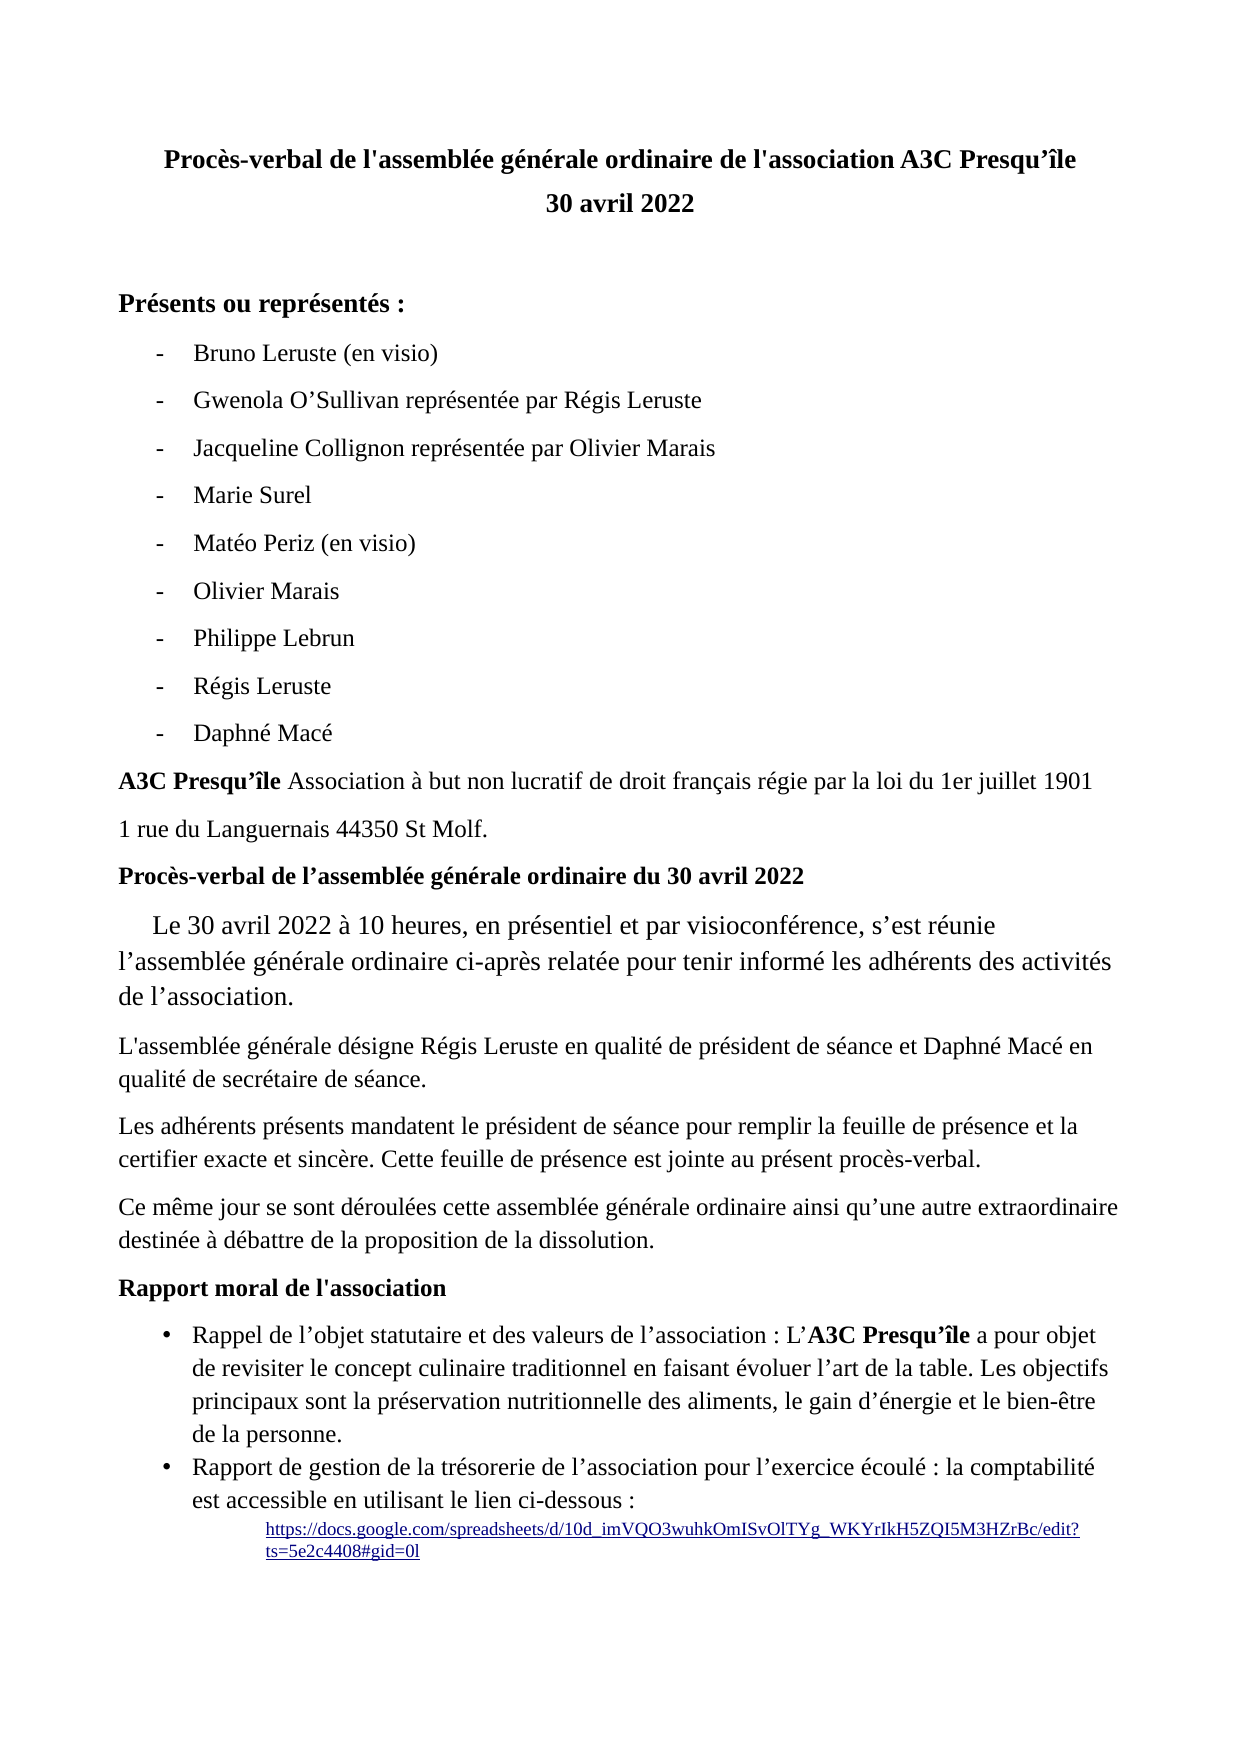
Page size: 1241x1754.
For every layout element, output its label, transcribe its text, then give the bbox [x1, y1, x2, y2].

list Daphné Macé [156, 718, 1122, 747]
list Régis Leruste [156, 671, 1122, 700]
text Les adhérents présents mandatent le président de séance pour remplir la feuille de présence et la certifier exacte et sincère. Cette feuille de présence est jointe au présent procès-verbal. [118, 1111, 1122, 1173]
text Procès-verbal de l’assemblée générale ordinaire du 30 avril 2022 [118, 861, 1122, 890]
list Jacqueline Collignon représentée par Olivier Marais [156, 433, 1122, 462]
text Présents ou représentés : [118, 287, 1122, 318]
text L'assemblée générale désigne Régis Leruste en qualité de président de séance et Daphné Macé en qualité de secrétaire de séance. [118, 1031, 1122, 1092]
list Bruno Leruste (en visio) [156, 338, 1122, 366]
text Rapport moral de l'association [118, 1273, 1122, 1301]
list https://docs.google.com/spreadsheets/d/10d_imVQO3wuhkOmISvOlTYg_WKYrIkH5ZQI5M3HZrBc/edit?ts=5e2c4408#gid=0l [206, 1518, 1122, 1561]
list Rappel de l’objet statutaire et des valeurs de l’association : L’A3C Presqu’île a pour objet de revisiter le concept culinaire traditionnel en faisant évoluer l’art de la table. Les objectifs principaux sont la préservation nutritionnelle des aliments, le gain d’énergie et le bien-être de la personne. [162, 1320, 1122, 1448]
subtitle Procès-verbal de l'assemblée générale ordinaire de l'association A3C Presqu’île [118, 143, 1122, 174]
text A3C Presqu’île Association à but non lucratif de droit français régie par la loi du 1er juillet 1901 [118, 766, 1122, 795]
text Ce même jour se sont déroulées cette assemblée générale ordinaire ainsi qu’une autre extraordinaire destinée à débattre de la proposition de la dissolution. [118, 1192, 1122, 1254]
text 1 rue du Languernais 44350 St Molf. [118, 814, 1122, 842]
text Le 30 avril 2022 à 10 heures, en présentiel et par visioconférence, s’est réunie l’assemblée générale ordinaire ci-après relatée pour tenir informé les adhérents des activités de l’association. [118, 909, 1122, 1012]
list Gwenola O’Sullivan représentée par Régis Leruste [156, 385, 1122, 414]
list Matéo Periz (en visio) [156, 528, 1122, 557]
list Olivier Marais [156, 576, 1122, 604]
list Philippe Lebrun [156, 623, 1122, 652]
list Rapport de gestion de la trésorerie de l’association pour l’exercice écoulé : la comptabilité est accessible en utilisant le lien ci-dessous : [162, 1452, 1122, 1514]
text 30 avril 2022 [118, 187, 1122, 218]
list Marie Surel [156, 481, 1122, 509]
